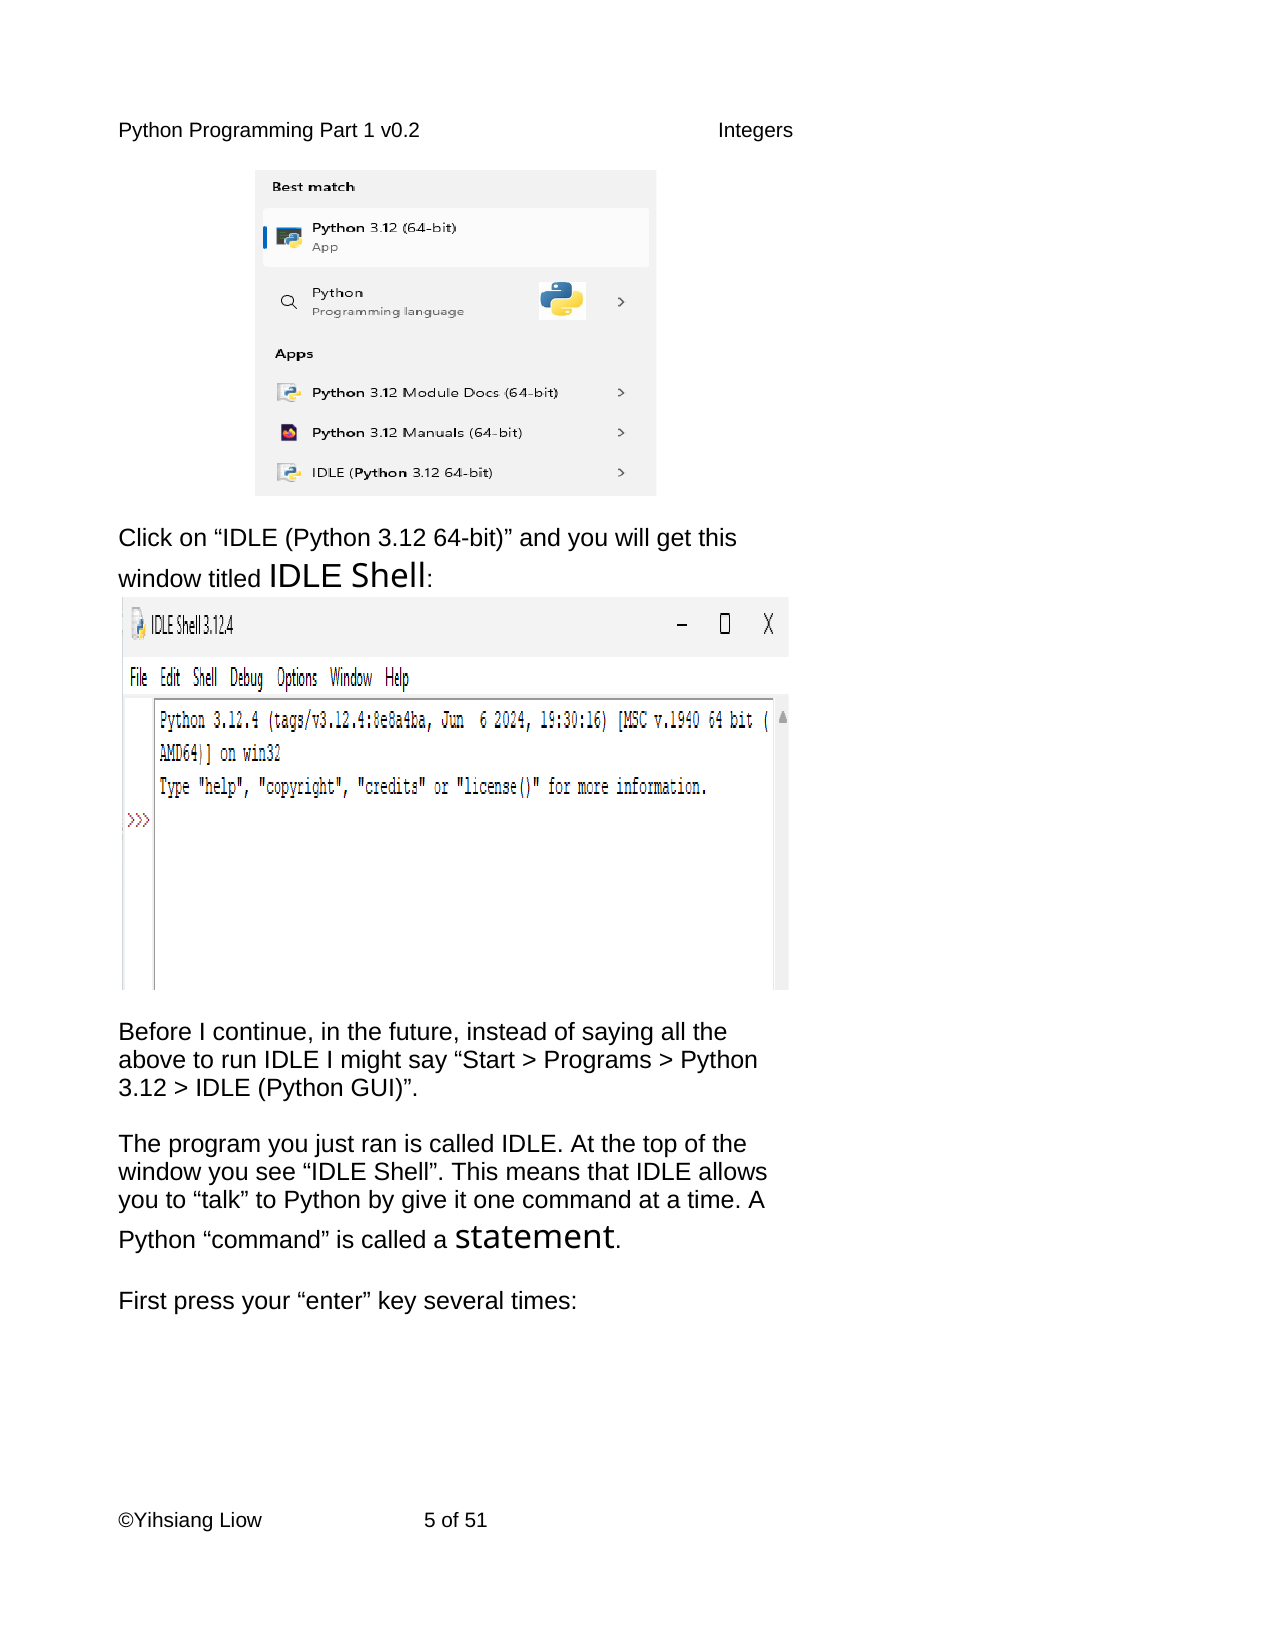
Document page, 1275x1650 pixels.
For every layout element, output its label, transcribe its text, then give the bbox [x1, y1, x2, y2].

picture [255, 170, 657, 496]
text Before I continue, in the future, instead of saying all the above to run IDLE I might say “Start > Programs > Python 3.12 > IDLE (Python GUI)”. [118, 1018, 793, 1102]
text First press your “enter” key several times: [118, 1287, 793, 1314]
picture [122, 597, 789, 990]
text Click on “IDLE (Python 3.12 64-bit)” and you will get this window titled IDLE Shell: [118, 524, 793, 597]
text The program you just ran is called IDLE. At the top of the window you see “IDLE Shell”. This means that IDLE allows you to “talk” to Python by give it one command at a time. A Python “command” is called a statement. [118, 1129, 793, 1259]
